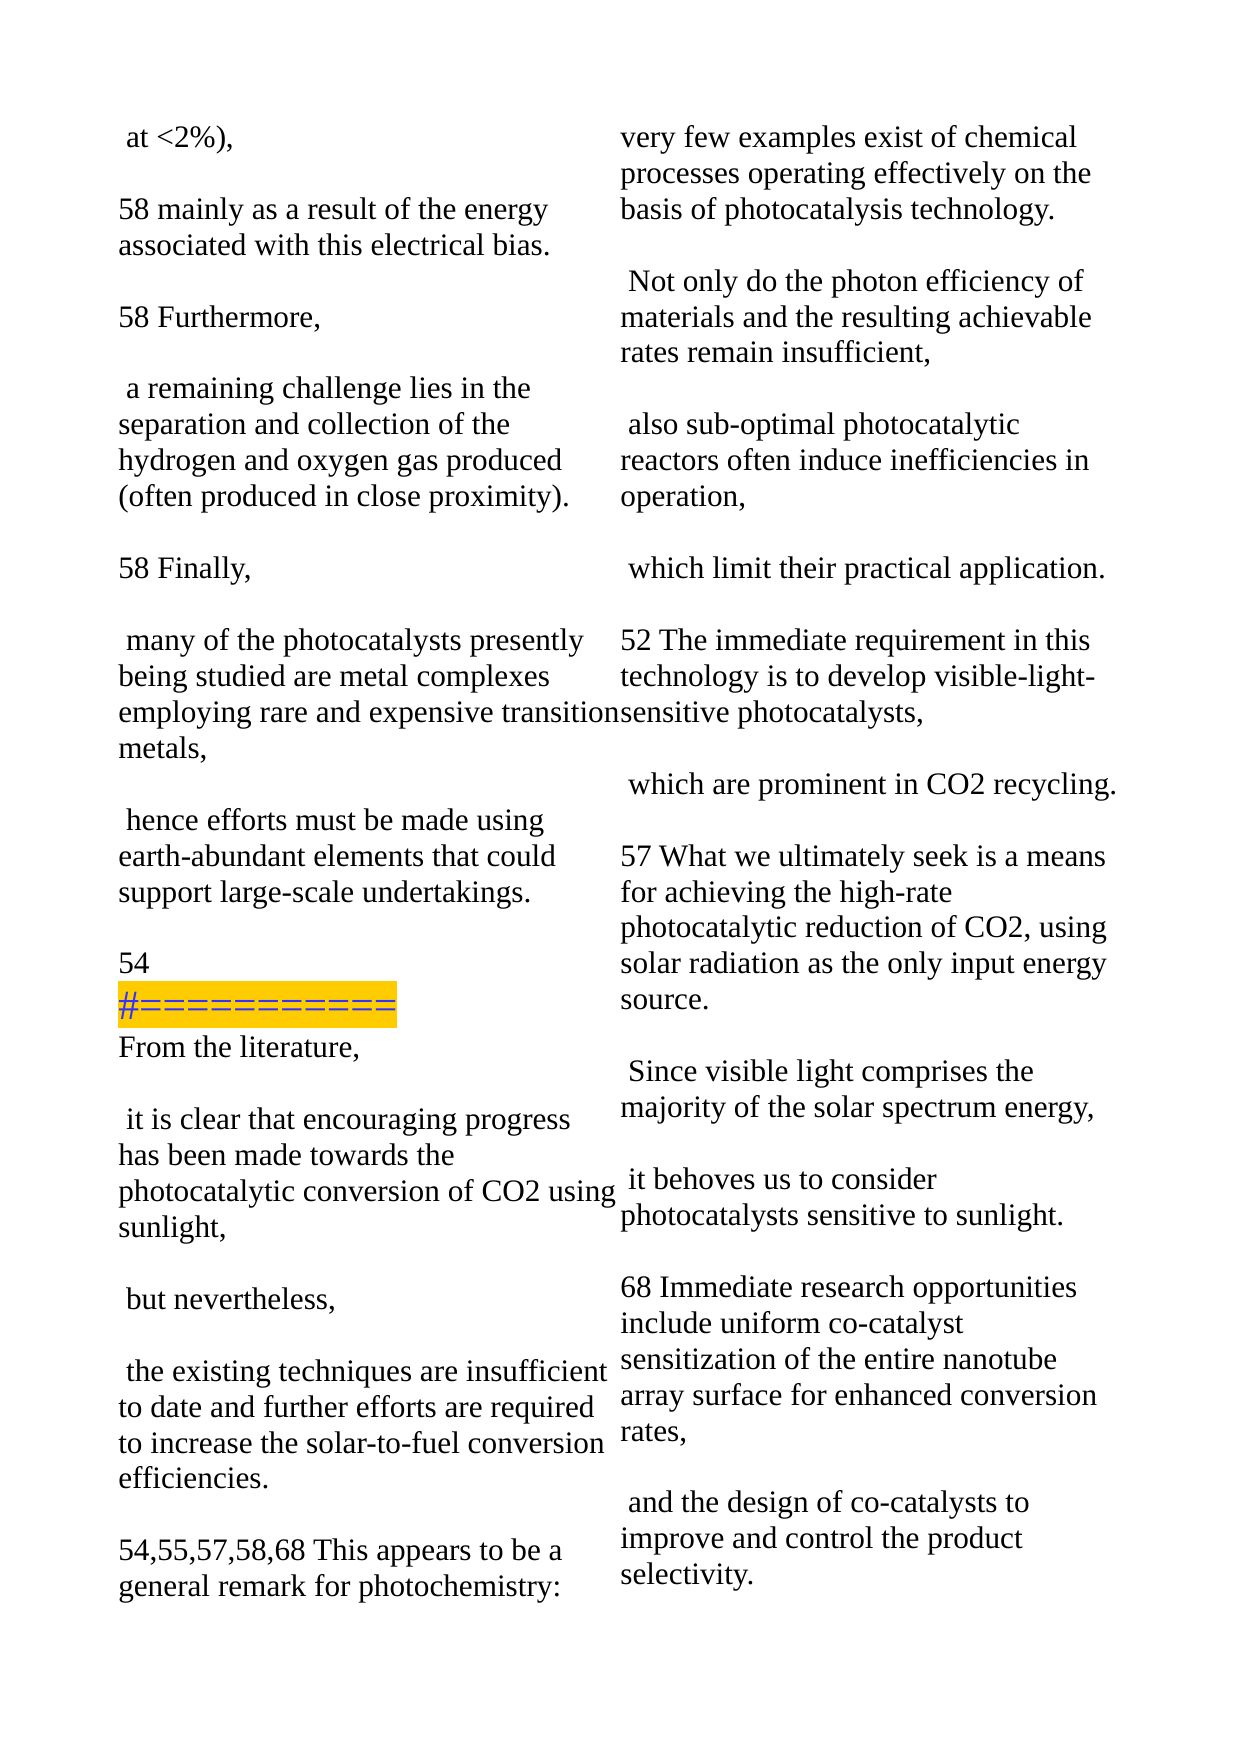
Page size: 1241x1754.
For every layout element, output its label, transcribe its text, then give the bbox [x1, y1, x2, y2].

text Since visible light comprises the majority of the solar spectrum energy, [620, 1052, 1122, 1124]
text 52 The immediate requirement in this technology is to develop visible-light-sensitive photocatalysts, [620, 621, 1122, 729]
text very few examples exist of chemical processes operating effectively on the basis of photocatalysis technology. [620, 118, 1122, 226]
text Not only do the photon efficiency of materials and the resulting achievable rates remain insufficient, [620, 262, 1122, 370]
text 58 mainly as a result of the energy associated with this electrical bias. [118, 190, 620, 262]
text 54,55,57,58,68 This appears to be a general remark for photochemistry: [118, 1532, 620, 1603]
text 57 What we ultimately seek is a means for achieving the high-rate photocatalytic reduction of CO2, using solar radiation as the only input energy source. [620, 837, 1122, 1017]
text From the literature, [118, 1028, 620, 1064]
text at <2%), [118, 118, 620, 154]
text #=========== [118, 981, 620, 1028]
text but nevertheless, [118, 1280, 620, 1316]
text hence efforts must be made using earth-abundant elements that could support large-scale undertakings. [118, 801, 620, 909]
text 58 Finally, [118, 549, 620, 585]
text which are prominent in CO2 recycling. [620, 765, 1122, 801]
text which limit their practical application. [620, 549, 1122, 585]
text and the design of co-catalysts to improve and control the product selectivity. [620, 1484, 1122, 1592]
text 54 [118, 945, 620, 981]
text 68 Immediate research opportunities include uniform co-catalyst sensitization of the entire nanotube array surface for enhanced conversion rates, [620, 1268, 1122, 1448]
text also sub-optimal photocatalytic reactors often induce inefficiencies in operation, [620, 406, 1122, 513]
text it is clear that encouraging progress has been made towards the photocatalytic conversion of CO2 using sunlight, [118, 1100, 620, 1244]
text the existing techniques are insufficient to date and further efforts are required to increase the solar-to-fuel conversion efficiencies. [118, 1352, 620, 1496]
text 58 Furthermore, [118, 298, 620, 334]
text many of the photocatalysts presently being studied are metal complexes employing rare and expensive transition metals, [118, 621, 620, 765]
text a remaining challenge lies in the separation and collection of the hydrogen and oxygen gas produced (often produced in close proximity). [118, 370, 620, 513]
text it behoves us to consider photocatalysts sensitive to sunlight. [620, 1160, 1122, 1232]
